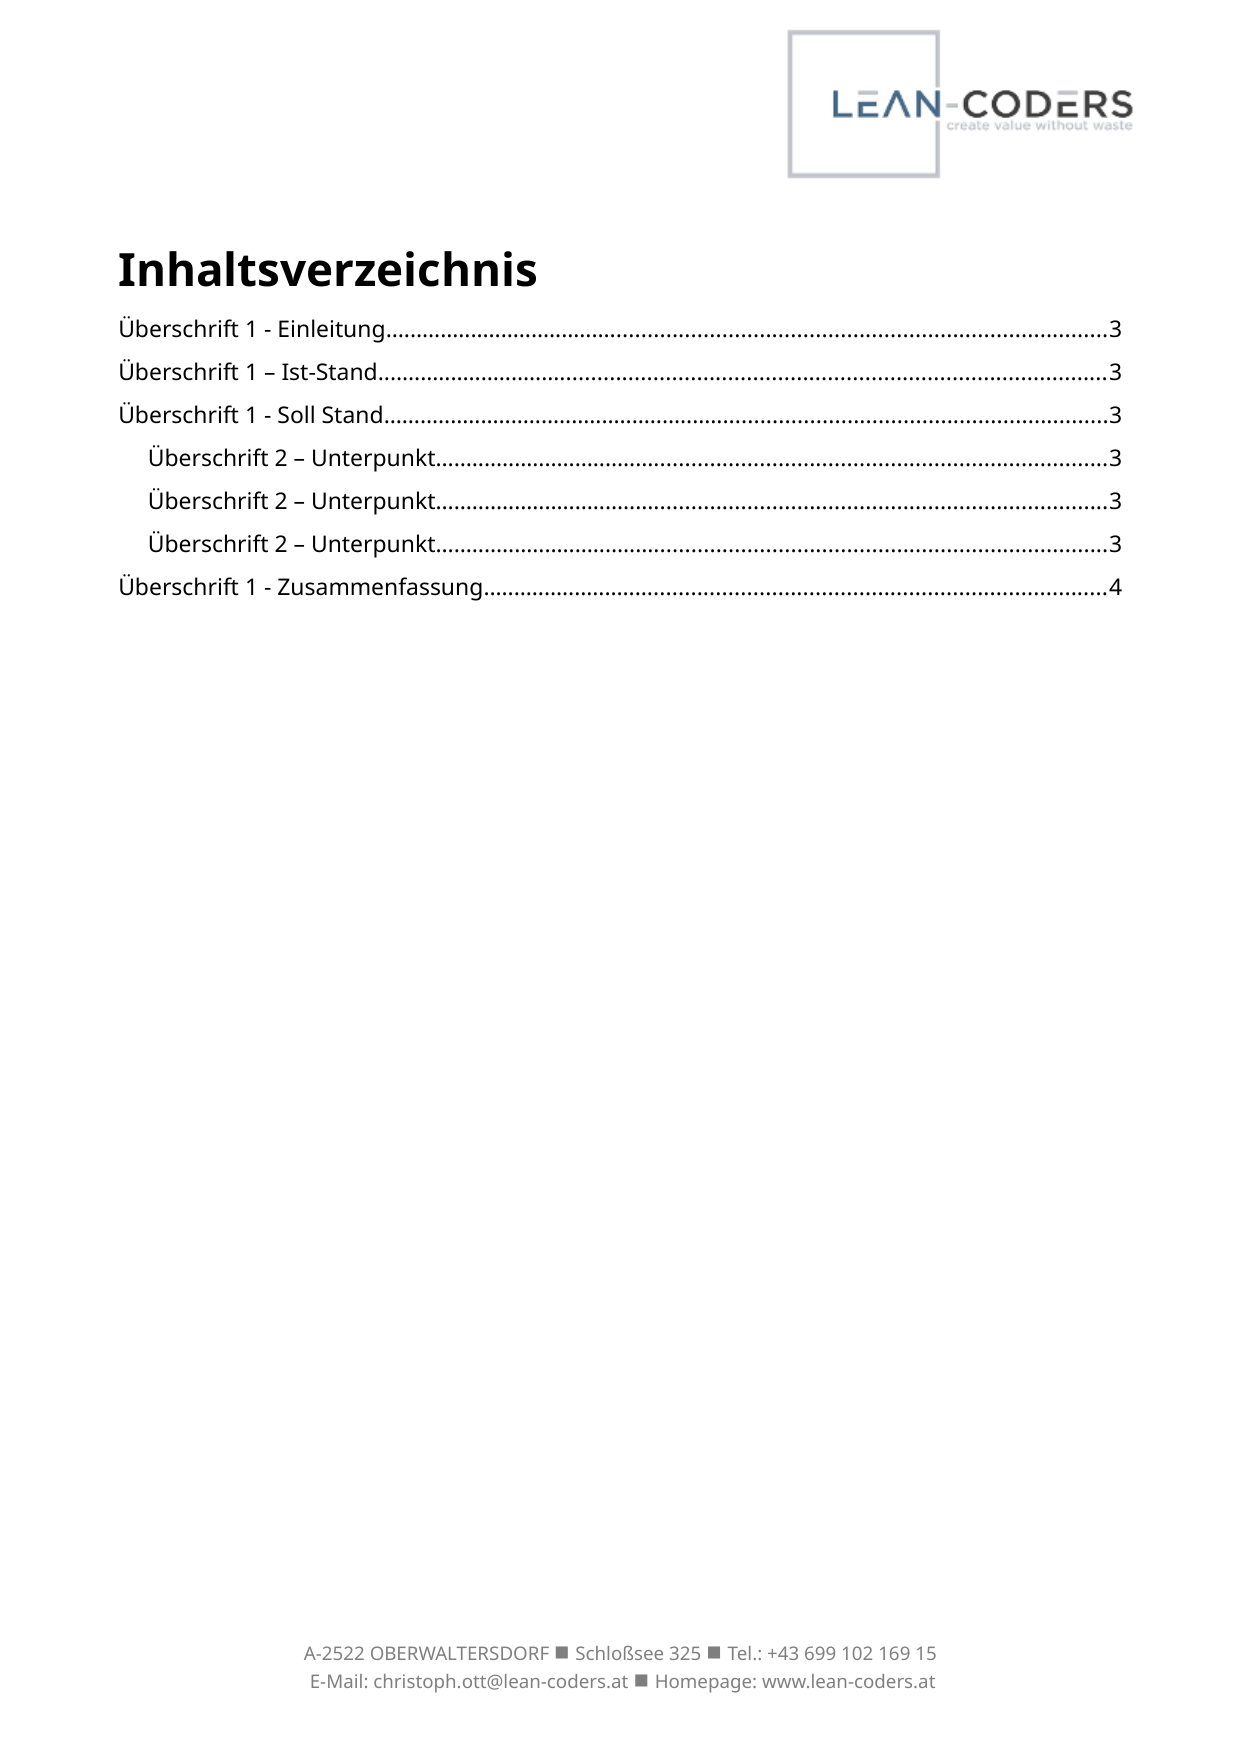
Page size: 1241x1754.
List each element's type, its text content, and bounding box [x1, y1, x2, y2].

text Überschrift 1 - Einleitung 3 [118, 312, 1122, 344]
picture [776, 23, 1146, 187]
text Überschrift 1 – Ist-Stand 3 [118, 356, 1122, 387]
text Überschrift 2 – Unterpunkt 3 [148, 484, 1122, 516]
text Überschrift 1 - Soll Stand 3 [118, 398, 1122, 430]
text Überschrift 2 – Unterpunkt 3 [148, 442, 1122, 473]
subtitle Inhaltsverzeichnis [118, 238, 1122, 300]
text Überschrift 2 – Unterpunkt 3 [148, 528, 1122, 559]
text Überschrift 1 - Zusammenfassung 4 [118, 571, 1122, 602]
